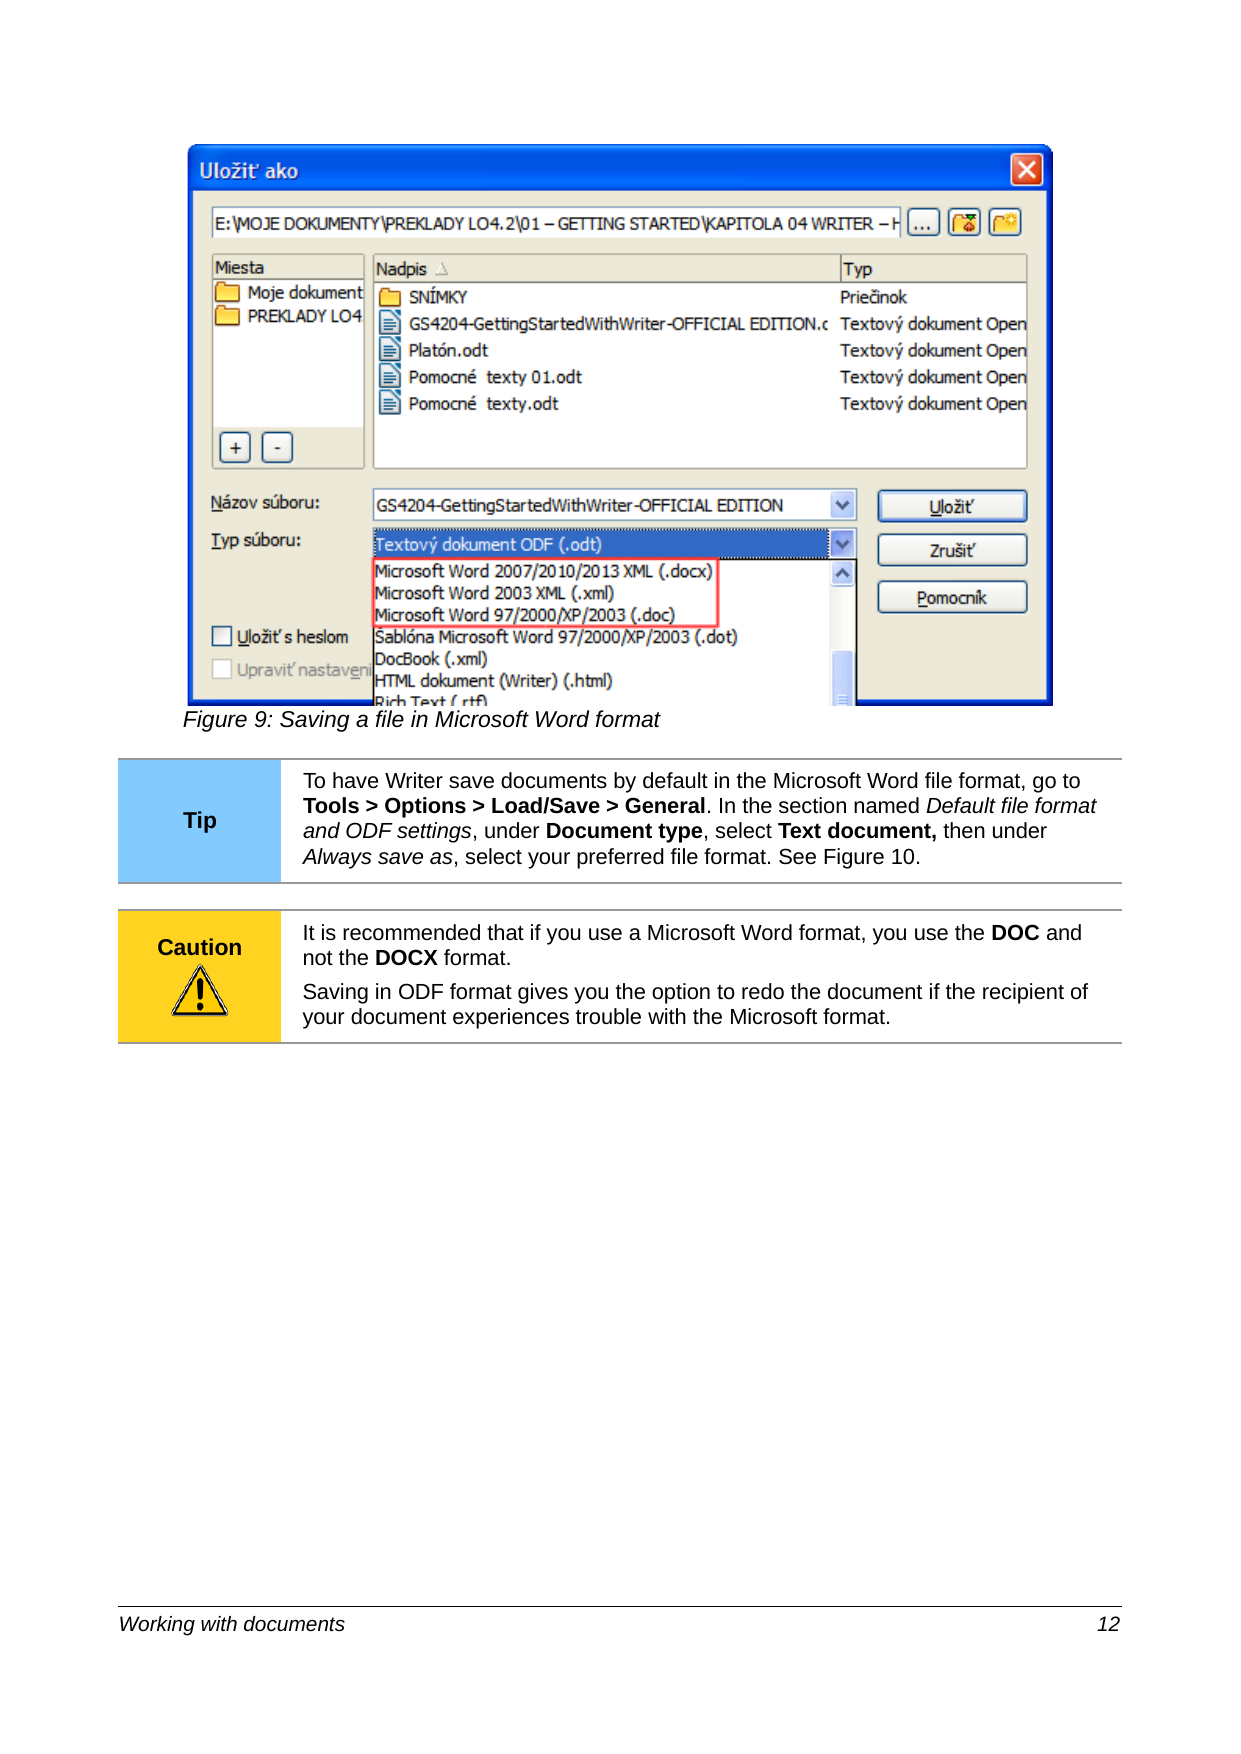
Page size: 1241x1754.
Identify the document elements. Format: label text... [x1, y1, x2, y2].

picture [187, 144, 1053, 706]
table_header Tip [118, 760, 281, 882]
table_header It is recommended that if you use a Microsoft Word format, you use the DOC and not the DOCX format. Saving in ODF format gives you the option to redo the document if the recipient of your document experiences trouble with the Microsoft format. [281, 911, 1122, 1042]
table_header Caution [118, 911, 281, 1042]
text Figure 9: Saving a file in Microsoft Word format [183, 151, 1058, 732]
table_header To have Writer save documents by default in the Microsoft Word file format, go to Tools > Options > Load/Save > General. In the section named Default file format and ODF settings, under Document type, select Text document, then under Always save as, select your preferred file format. See Figure 10. [281, 760, 1122, 882]
picture [167, 960, 232, 1020]
